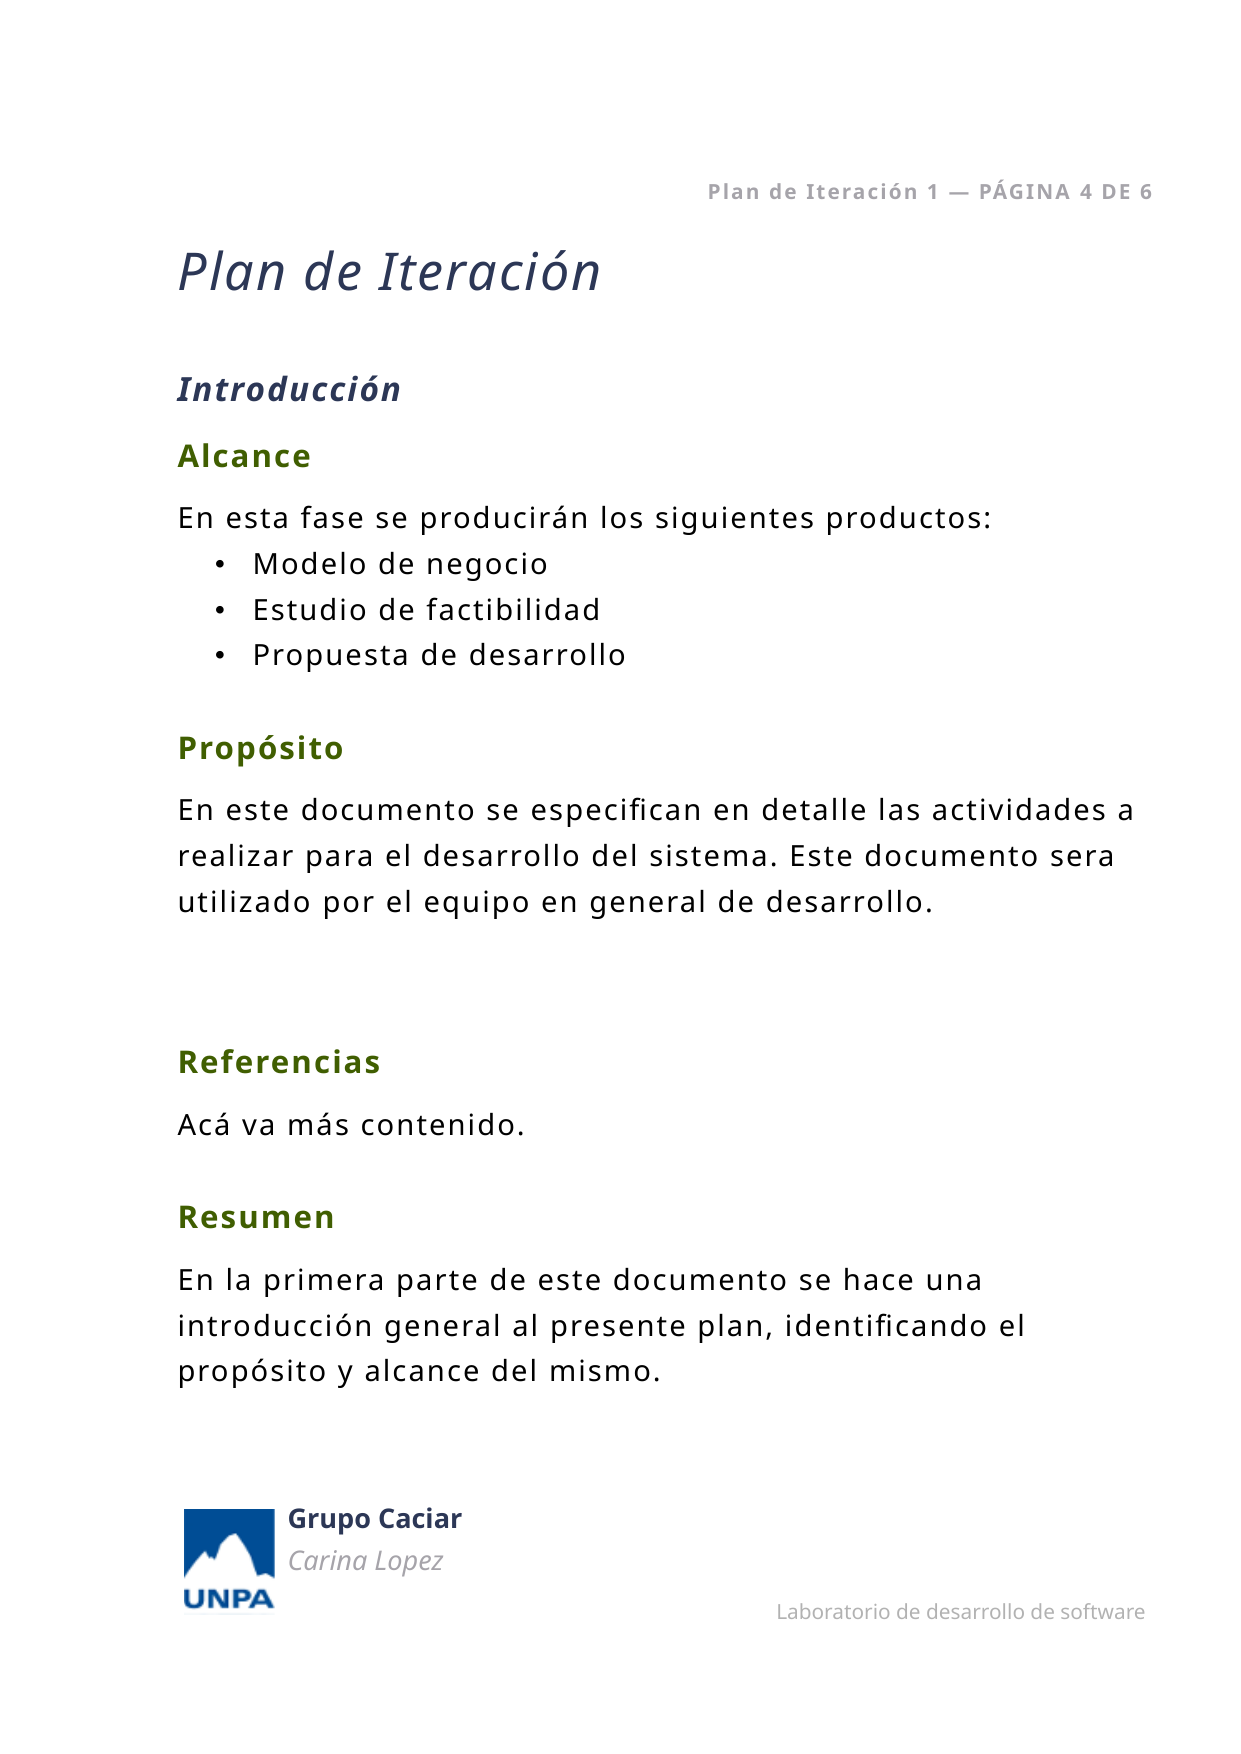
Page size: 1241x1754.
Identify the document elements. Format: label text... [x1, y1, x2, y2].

list Estudio de factibilidad [215, 589, 1152, 628]
text En esta fase se producirán los siguientes productos: [177, 498, 1152, 537]
picture [184, 1509, 275, 1615]
text Plan de Iteración [177, 235, 1152, 306]
text Alcance [177, 434, 1152, 476]
text Introducción [177, 366, 1152, 411]
text Referencias [177, 1040, 1152, 1083]
text En la primera parte de este documento se hace una introducción general al presente plan, identificando el propósito y alcance del mismo. [177, 1259, 1152, 1390]
text En este documento se especifican en detalle las actividades a realizar para el desarrollo del sistema. Este documento sera utilizado por el equipo en general de desarrollo. [177, 789, 1152, 921]
text Propósito [177, 726, 1152, 768]
text Acá va más contenido. [177, 1104, 1152, 1144]
list Modelo de negocio [215, 543, 1152, 583]
text Resumen [177, 1195, 1152, 1238]
list Propuesta de desarrollo [215, 634, 1152, 674]
